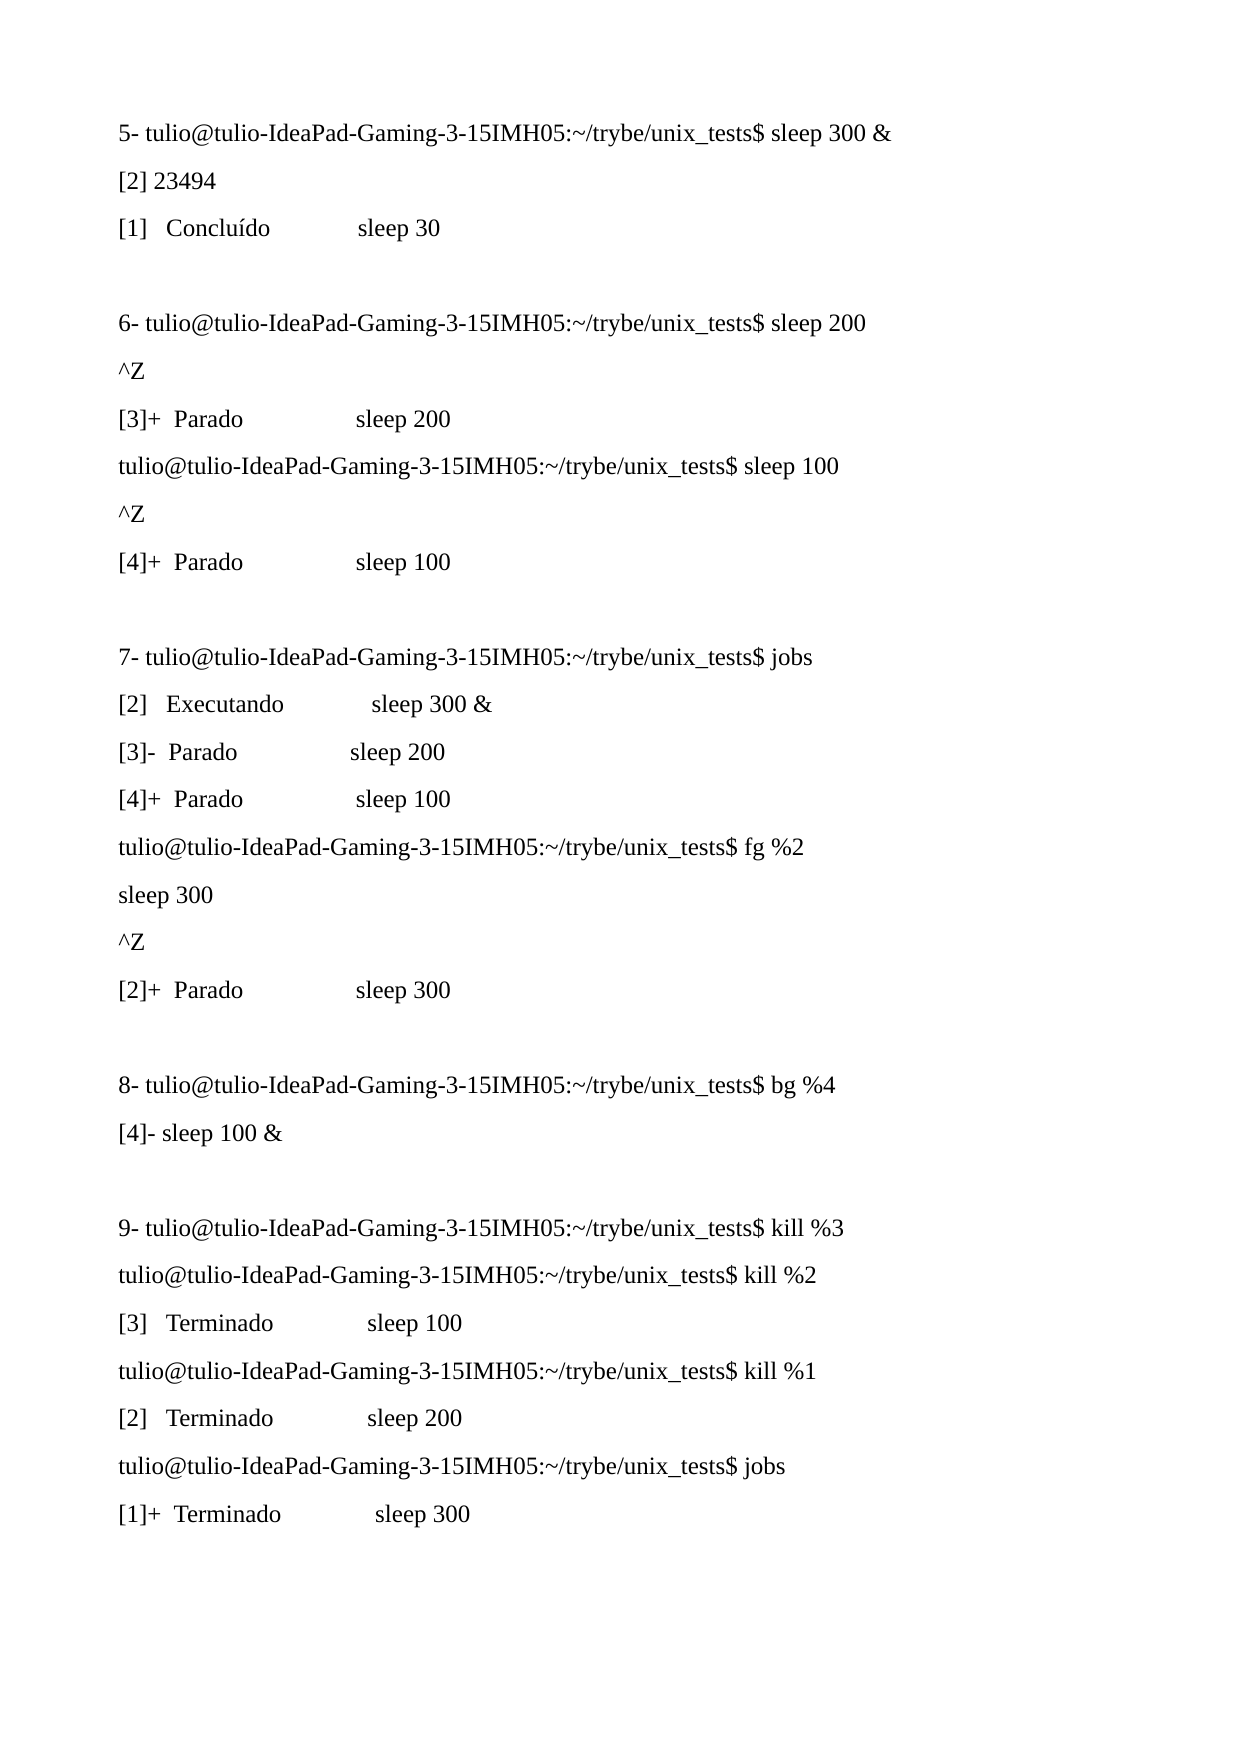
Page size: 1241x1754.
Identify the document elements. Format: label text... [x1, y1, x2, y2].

text tulio@tulio-IdeaPad-Gaming-3-15IMH05:~/trybe/unix_tests$ kill %1 [118, 1356, 1122, 1384]
text 7- tulio@tulio-IdeaPad-Gaming-3-15IMH05:~/trybe/unix_tests$ jobs [118, 642, 1122, 671]
text 9- tulio@tulio-IdeaPad-Gaming-3-15IMH05:~/trybe/unix_tests$ kill %3 [118, 1213, 1122, 1242]
text tulio@tulio-IdeaPad-Gaming-3-15IMH05:~/trybe/unix_tests$ fg %2 [118, 832, 1122, 861]
text [3]+ Parado sleep 200 [118, 404, 1122, 432]
text ^Z [118, 927, 1122, 956]
text ^Z [118, 499, 1122, 528]
text tulio@tulio-IdeaPad-Gaming-3-15IMH05:~/trybe/unix_tests$ kill %2 [118, 1261, 1122, 1289]
text tulio@tulio-IdeaPad-Gaming-3-15IMH05:~/trybe/unix_tests$ sleep 100 [118, 451, 1122, 480]
text [1] Concluído sleep 30 [118, 213, 1122, 242]
text [2]+ Parado sleep 300 [118, 975, 1122, 1004]
text 5- tulio@tulio-IdeaPad-Gaming-3-15IMH05:~/trybe/unix_tests$ sleep 300 & [118, 118, 1122, 147]
text 8- tulio@tulio-IdeaPad-Gaming-3-15IMH05:~/trybe/unix_tests$ bg %4 [118, 1070, 1122, 1099]
text [2] 23494 [118, 166, 1122, 194]
text ^Z [118, 356, 1122, 385]
text [1]+ Terminado sleep 300 [118, 1499, 1122, 1527]
text sleep 300 [118, 880, 1122, 908]
text [4]+ Parado sleep 100 [118, 784, 1122, 813]
text tulio@tulio-IdeaPad-Gaming-3-15IMH05:~/trybe/unix_tests$ jobs [118, 1451, 1122, 1480]
text [2] Executando sleep 300 & [118, 689, 1122, 718]
text 6- tulio@tulio-IdeaPad-Gaming-3-15IMH05:~/trybe/unix_tests$ sleep 200 [118, 308, 1122, 337]
text [2] Terminado sleep 200 [118, 1403, 1122, 1432]
text [3] Terminado sleep 100 [118, 1308, 1122, 1337]
text [4]- sleep 100 & [118, 1118, 1122, 1147]
text [3]- Parado sleep 200 [118, 737, 1122, 766]
text [4]+ Parado sleep 100 [118, 547, 1122, 575]
